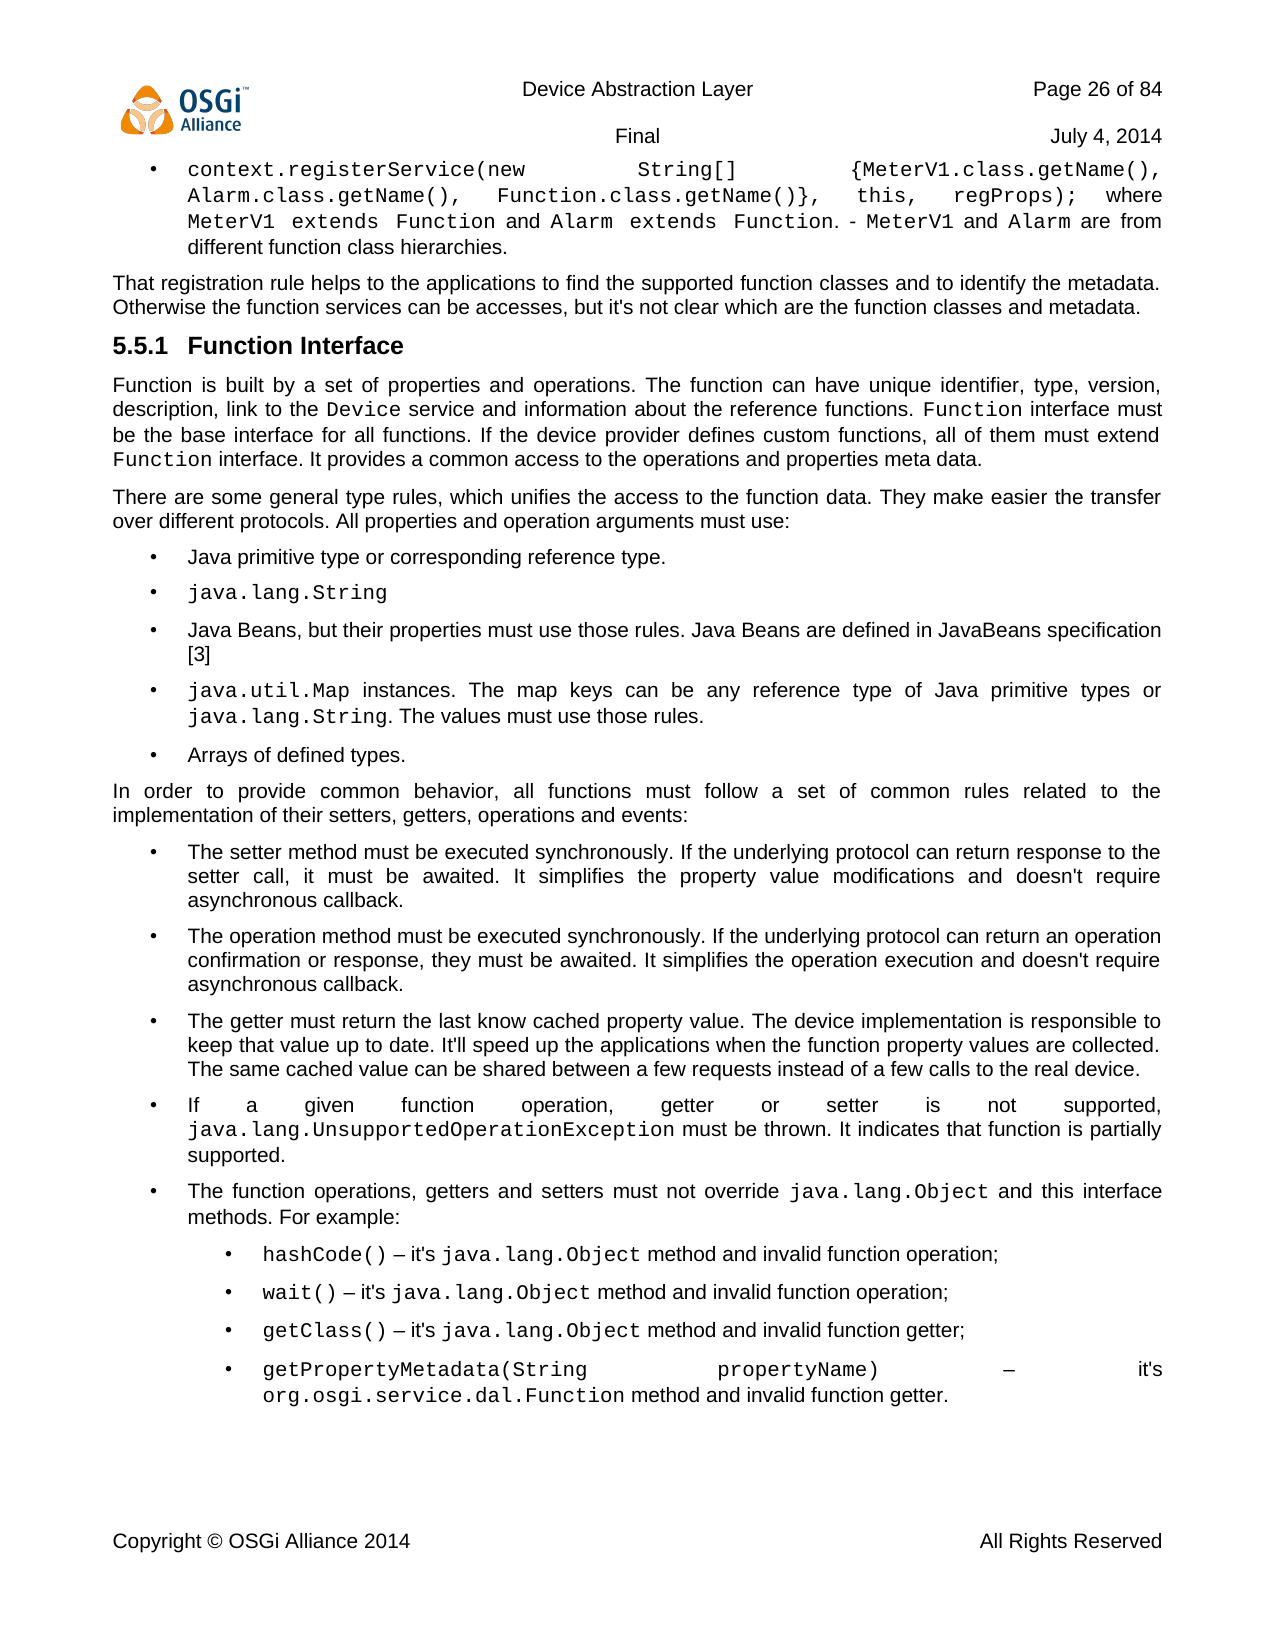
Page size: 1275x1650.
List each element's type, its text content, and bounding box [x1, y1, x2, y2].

list hashCode() – it's java.lang.Object method and invalid function operation; [225, 1242, 1162, 1267]
list The getter must return the last know cached property value. The device implementation is responsible to keep that value up to date. It'll speed up the applications when the function property values are collected. The same cached value can be shared between a few requests instead of a few calls to the real device. [150, 1008, 1162, 1080]
list getClass() – it's java.lang.Object method and invalid function getter; [225, 1318, 1162, 1344]
subtitle Function Interface [112, 331, 1162, 360]
list Arrays of defined types. [150, 742, 1162, 767]
text That registration rule helps to the applications to find the supported function classes and to identify the metadata. Otherwise the function services can be accesses, but it's not clear which are the function classes and metadata. [112, 271, 1162, 319]
list context.registerService(new String[] {MeterV1.class.getName(), Alarm.class.getName(), Function.class.getName()}, this, regProps); where MeterV1 extends Function and Alarm extends Function. - MeterV1 and Alarm are from different function class hierarchies. [150, 159, 1162, 258]
text In order to provide common behavior, all functions must follow a set of common rules related to the implementation of their setters, getters, operations and events: [112, 779, 1162, 827]
list java.lang.String [150, 582, 1162, 605]
list java.util.Map instances. The map keys can be any reference type of Java primitive types or java.lang.String. The values must use those rules. [150, 678, 1162, 730]
list The function operations, getters and setters must not override java.lang.Object and this interface methods. For example: [150, 1179, 1162, 1229]
list The operation method must be executed synchronously. If the underlying protocol can return an operation confirmation or response, they must be awaited. It simplifies the operation execution and doesn't require asynchronous callback. [150, 924, 1162, 996]
text There are some general type rules, which unifies the access to the function data. They make easier the transfer over different protocols. All properties and operation arguments must use: [112, 485, 1162, 533]
list If a given function operation, getter or setter is not supported, java.lang.UnsupportedOperationException must be thrown. It indicates that function is partially supported. [150, 1093, 1162, 1167]
list getPropertyMetadata(String propertyName) – it's org.osgi.service.dal.Function method and invalid function getter. [225, 1357, 1162, 1408]
list Java primitive type or corresponding reference type. [150, 545, 1162, 569]
picture [113, 78, 257, 142]
list The setter method must be executed synchronously. If the underlying protocol can return response to the setter call, it must be awaited. It simplifies the property value modifications and doesn't require asynchronous callback. [150, 839, 1162, 911]
text Function is built by a set of properties and operations. The function can have unique identifier, type, version, description, link to the Device service and information about the reference functions. Function interface must be the base interface for all functions. If the device provider defines custom functions, all of them must extend Function interface. It provides a common access to the operations and properties meta data. [112, 373, 1162, 472]
list Java Beans, but their properties must use those rules. Java Beans are defined in JavaBeans specification [3]. [150, 618, 1162, 666]
list wait() – it's java.lang.Object method and invalid function operation; [225, 1280, 1162, 1306]
